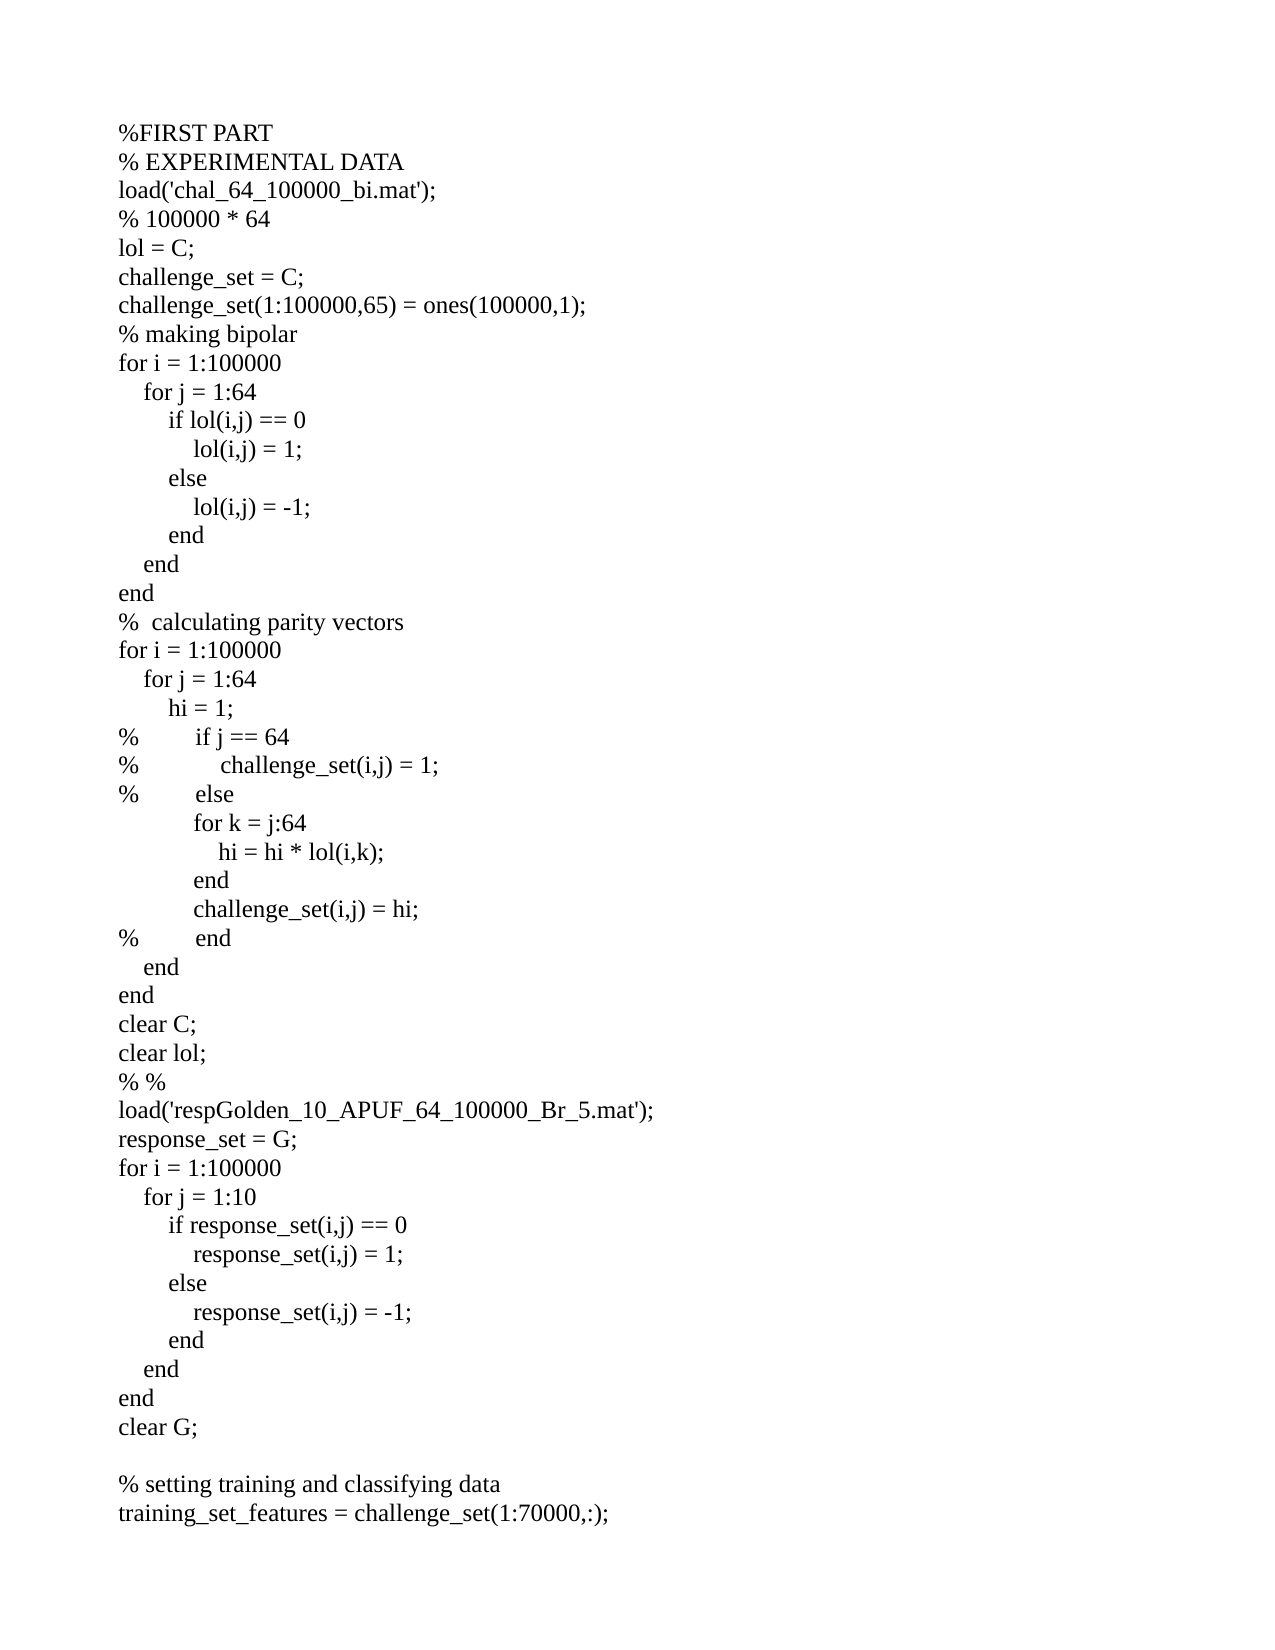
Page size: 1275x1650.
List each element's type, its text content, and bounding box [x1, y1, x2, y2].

text end [118, 1326, 1157, 1354]
text clear G; [118, 1412, 1157, 1441]
text clear lol; [118, 1038, 1157, 1067]
text end [118, 952, 1157, 981]
text training_set_features = challenge_set(1:70000,:); [118, 1498, 1157, 1527]
text if response_set(i,j) == 0 [118, 1211, 1157, 1239]
text % end [118, 923, 1157, 952]
text for j = 1:10 [118, 1182, 1157, 1211]
text response_set(i,j) = -1; [118, 1297, 1157, 1326]
text response_set(i,j) = 1; [118, 1239, 1157, 1268]
text for j = 1:64 [118, 377, 1157, 406]
text % if j == 64 [118, 722, 1157, 751]
text load('chal_64_100000_bi.mat'); [118, 176, 1157, 204]
text lol = C; [118, 233, 1157, 262]
text challenge_set(1:100000,65) = ones(100000,1); [118, 291, 1157, 319]
text load('respGolden_10_APUF_64_100000_Br_5.mat'); [118, 1096, 1157, 1124]
text % EXPERIMENTAL DATA [118, 147, 1157, 176]
text else [118, 1268, 1157, 1297]
text end [118, 1354, 1157, 1383]
text response_set = G; [118, 1124, 1157, 1153]
text for j = 1:64 [118, 664, 1157, 693]
text clear C; [118, 1009, 1157, 1038]
text end [118, 521, 1157, 549]
text end [118, 866, 1157, 894]
text if lol(i,j) == 0 [118, 406, 1157, 434]
text hi = 1; [118, 693, 1157, 722]
text % challenge_set(i,j) = 1; [118, 751, 1157, 779]
text hi = hi * lol(i,k); [118, 837, 1157, 866]
text challenge_set = C; [118, 262, 1157, 291]
text % 100000 * 64 [118, 204, 1157, 233]
text for i = 1:100000 [118, 636, 1157, 664]
text challenge_set(i,j) = hi; [118, 894, 1157, 923]
text % else [118, 779, 1157, 808]
text end [118, 981, 1157, 1009]
text lol(i,j) = 1; [118, 434, 1157, 463]
text for i = 1:100000 [118, 348, 1157, 377]
text % setting training and classifying data [118, 1469, 1157, 1498]
text else [118, 463, 1157, 492]
text end [118, 549, 1157, 578]
text % making bipolar [118, 319, 1157, 348]
text % % [118, 1067, 1157, 1096]
text end [118, 1383, 1157, 1412]
text end [118, 578, 1157, 607]
text %FIRST PART [118, 118, 1157, 147]
text for i = 1:100000 [118, 1153, 1157, 1182]
text lol(i,j) = -1; [118, 492, 1157, 521]
text for k = j:64 [118, 808, 1157, 837]
text % calculating parity vectors [118, 607, 1157, 636]
